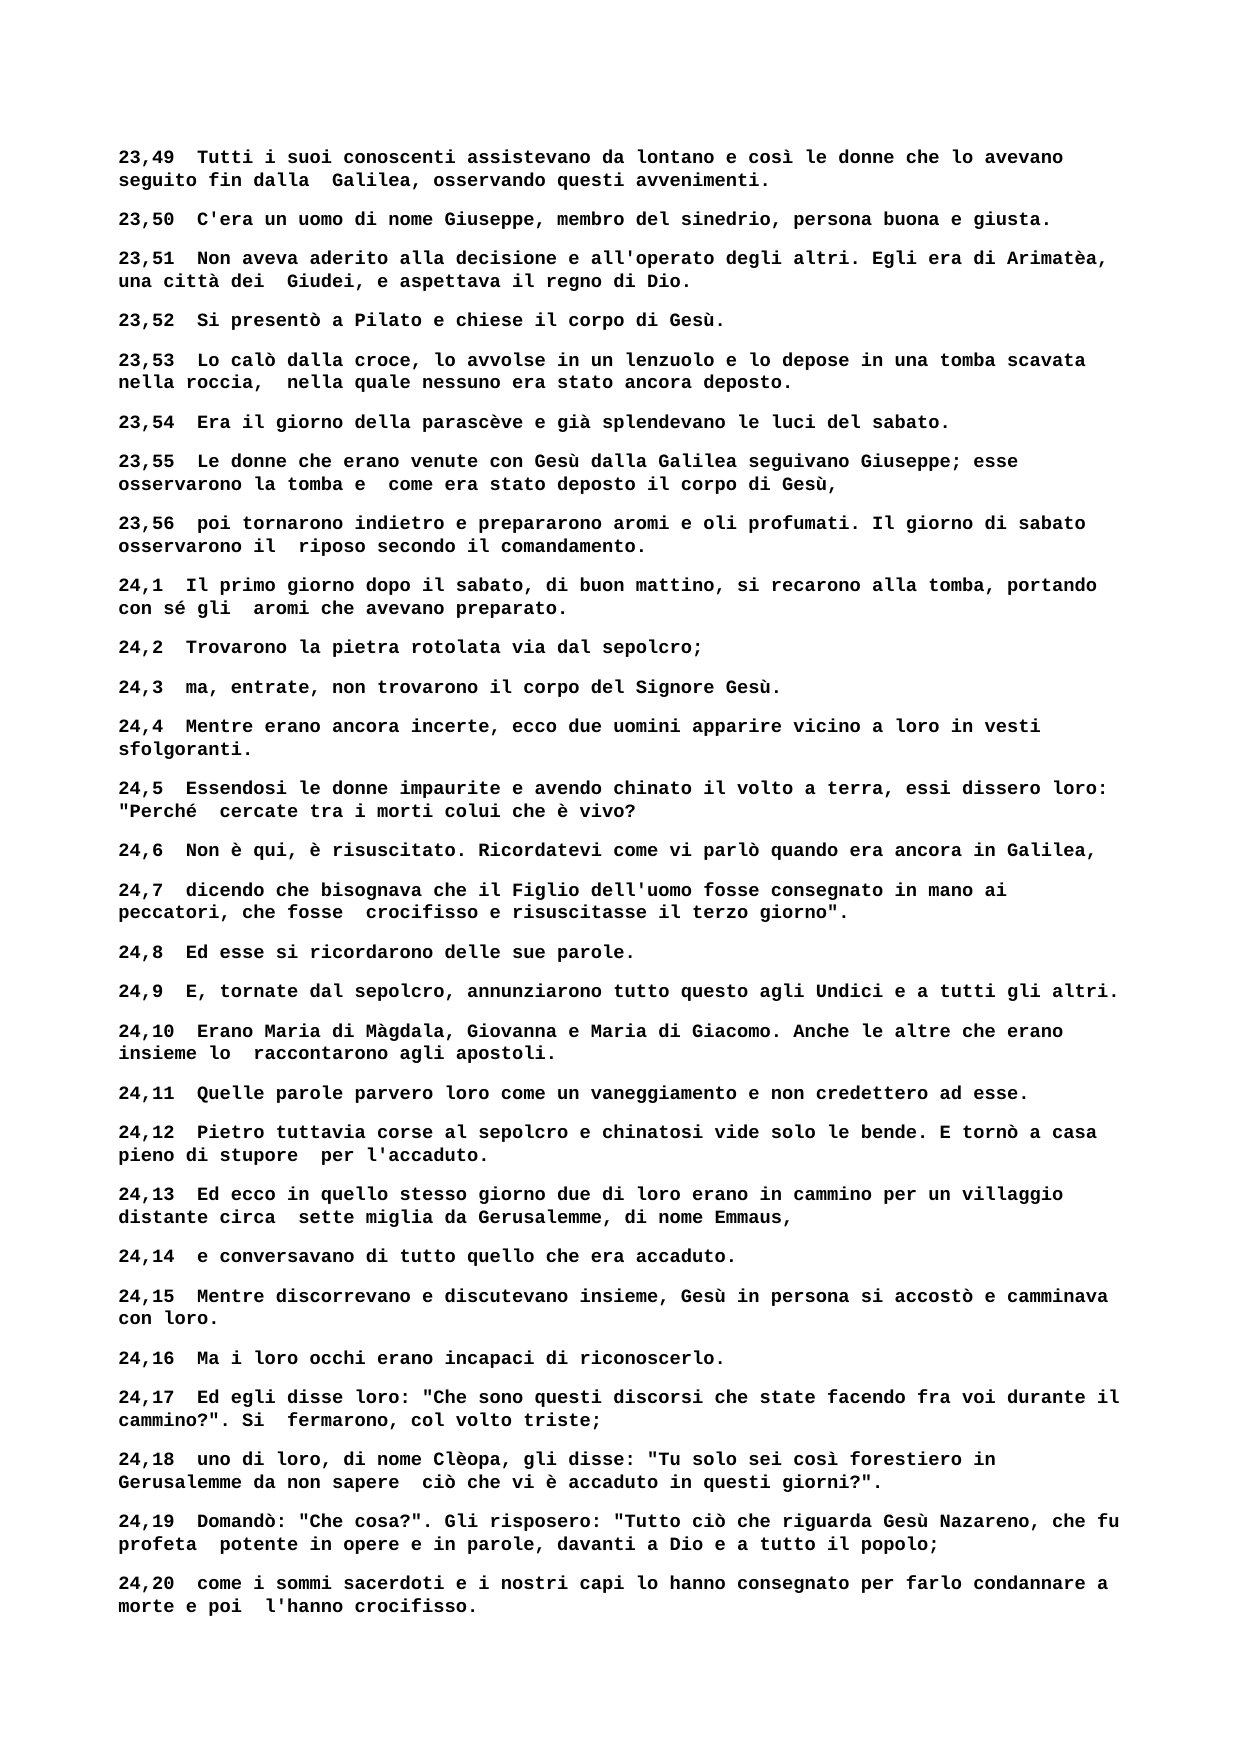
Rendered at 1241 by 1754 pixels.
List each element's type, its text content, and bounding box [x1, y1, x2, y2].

text 24,4 Mentre erano ancora incerte, ecco due uomini apparire vicino a loro in vesti sfolgoranti. [118, 717, 1122, 761]
text 24,1 Il primo giorno dopo il sabato, di buon mattino, si recarono alla tomba, portando con sé gli aromi che avevano preparato. [118, 576, 1122, 620]
text 24,3 ma, entrate, non trovarono il corpo del Signore Gesù. [118, 678, 1122, 699]
text 24,7 dicendo che bisognava che il Figlio dell'uomo fosse consegnato in mano ai peccatori, che fosse crocifisso e risuscitasse il terzo giorno". [118, 881, 1122, 924]
text 23,50 C'era un uomo di nome Giuseppe, membro del sinedrio, persona buona e giusta. [118, 210, 1122, 231]
text 24,20 come i sommi sacerdoti e i nostri capi lo hanno consegnato per farlo condannare a morte e poi l'hanno crocifisso. [118, 1574, 1122, 1618]
text 24,12 Pietro tuttavia corse al sepolcro e chinatosi vide solo le bende. E tornò a casa pieno di stupore per l'accaduto. [118, 1123, 1122, 1167]
text 24,17 Ed egli disse loro: "Che sono questi discorsi che state facendo fra voi durante il cammino?". Si fermarono, col volto triste; [118, 1388, 1122, 1432]
text 23,49 Tutti i suoi conoscenti assistevano da lontano e così le donne che lo avevano seguito fin dalla Galilea, osservando questi avvenimenti. [118, 148, 1122, 192]
text 24,10 Erano Maria di Màgdala, Giovanna e Maria di Giacomo. Anche le altre che erano insieme lo raccontarono agli apostoli. [118, 1021, 1122, 1065]
text 24,6 Non è qui, è risuscitato. Ricordatevi come vi parlò quando era ancora in Galilea, [118, 841, 1122, 862]
text 23,54 Era il giorno della parascève e già splendevano le luci del sabato. [118, 413, 1122, 434]
text 24,16 Ma i loro occhi erano incapaci di riconoscerlo. [118, 1348, 1122, 1370]
text 24,2 Trovarono la pietra rotolata via dal sepolcro; [118, 638, 1122, 659]
text 23,51 Non aveva aderito alla decisione e all'operato degli altri. Egli era di Arimatèa, una città dei Giudei, e aspettava il regno di Dio. [118, 249, 1122, 293]
text 24,8 Ed esse si ricordarono delle sue parole. [118, 943, 1122, 964]
text 24,14 e conversavano di tutto quello che era accaduto. [118, 1247, 1122, 1268]
text 24,9 E, tornate dal sepolcro, annunziarono tutto questo agli Undici e a tutti gli altri. [118, 982, 1122, 1003]
text 23,52 Si presentò a Pilato e chiese il corpo di Gesù. [118, 311, 1122, 332]
text 23,56 poi tornarono indietro e prepararono aromi e oli profumati. Il giorno di sabato osservarono il riposo secondo il comandamento. [118, 514, 1122, 558]
text 23,55 Le donne che erano venute con Gesù dalla Galilea seguivano Giuseppe; esse osservarono la tomba e come era stato deposto il corpo di Gesù, [118, 452, 1122, 496]
text 24,18 uno di loro, di nome Clèopa, gli disse: "Tu solo sei così forestiero in Gerusalemme da non sapere ciò che vi è accaduto in questi giorni?". [118, 1450, 1122, 1494]
text 24,15 Mentre discorrevano e discutevano insieme, Gesù in persona si accostò e camminava con loro. [118, 1286, 1122, 1330]
text 24,19 Domandò: "Che cosa?". Gli risposero: "Tutto ciò che riguarda Gesù Nazareno, che fu profeta potente in opere e in parole, davanti a Dio e a tutto il popolo; [118, 1512, 1122, 1556]
text 24,13 Ed ecco in quello stesso giorno due di loro erano in cammino per un villaggio distante circa sette miglia da Gerusalemme, di nome Emmaus, [118, 1185, 1122, 1229]
text 24,11 Quelle parole parvero loro come un vaneggiamento e non credettero ad esse. [118, 1083, 1122, 1105]
text 24,5 Essendosi le donne impaurite e avendo chinato il volto a terra, essi dissero loro: "Perché cercate tra i morti colui che è vivo? [118, 779, 1122, 823]
text 23,53 Lo calò dalla croce, lo avvolse in un lenzuolo e lo depose in una tomba scavata nella roccia, nella quale nessuno era stato ancora deposto. [118, 351, 1122, 394]
